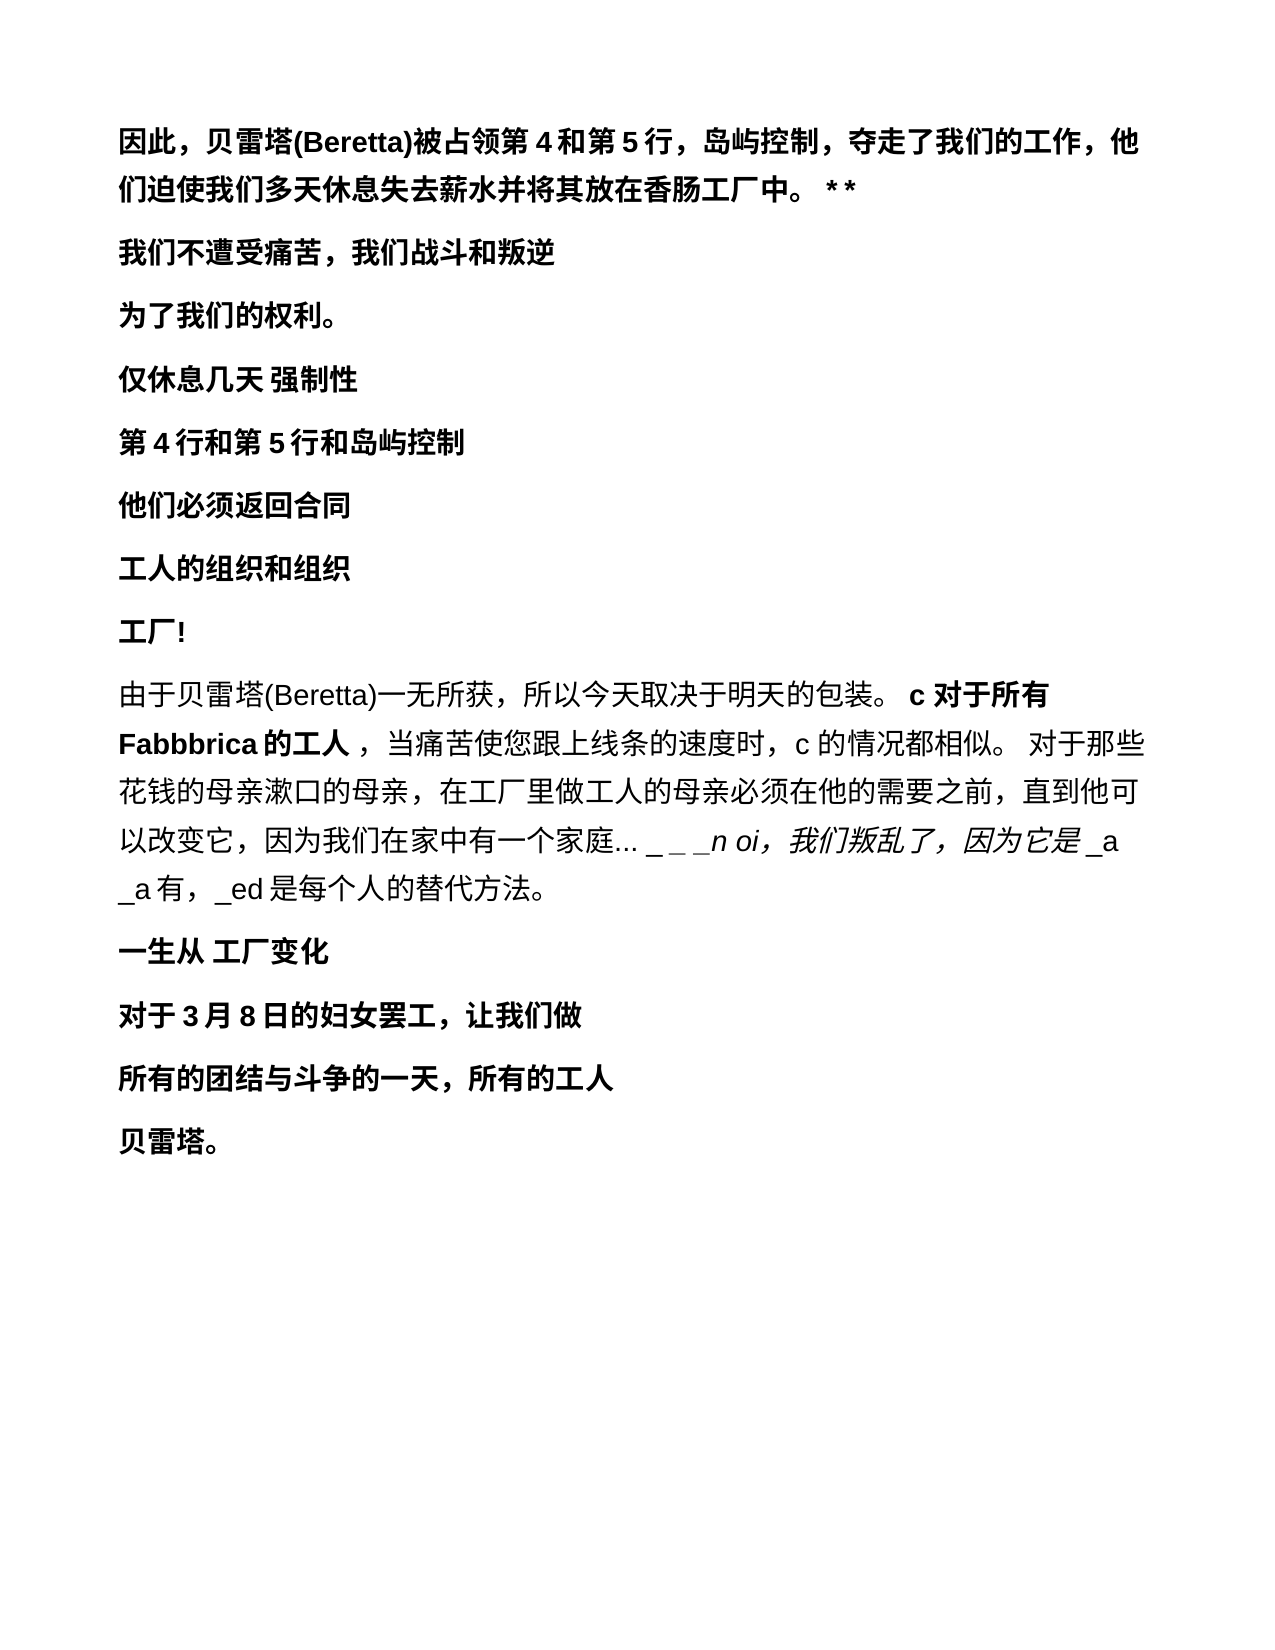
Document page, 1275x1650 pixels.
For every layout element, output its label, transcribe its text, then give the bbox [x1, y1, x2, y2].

text 第4行和第5行和岛屿控制 [118, 419, 1157, 461]
text 仅休息几天 强制性 [118, 356, 1157, 398]
text 由于贝雷塔(Beretta)一无所获，所以今天取决于明天的包装。 c 对于所有Fabbbrica的工人 ，当痛苦使您跟上线条的速度时，c 的情况都相似。 对于那些花钱的母亲漱口的母亲，在工厂里做工人的母亲必须在他的需要之前，直到他可以改变它，因为我们在家中有一个家庭... _ _ _n oi，我们叛乱了，因为它是 _a _a有，_ed是每个人的替代方法。 [118, 672, 1157, 908]
text 工人的组织和组织 [118, 545, 1157, 588]
text 我们是他们所谓的MPM合同的工人。 我们实际上是工厂，我们的挣扎是所有人，对于所有朴实的地方Dasindacati公司签署的合同(UIL和CGIL)没有保证我们； 因此，贝雷塔(Beretta)被占领第4和第5行，岛屿控制，夺走了我们的工作，他们迫使我们多天休息失去薪水并将其放在香肠工厂中。 * * [118, 118, 1157, 209]
text 贝雷塔。 [118, 1118, 1157, 1161]
text 对于3月8日的妇女罢工，让我们做 [118, 992, 1157, 1034]
text 为了我们的权利。 [118, 293, 1157, 335]
text 所有的团结与斗争的一天，所有的工人 [118, 1055, 1157, 1097]
text 工厂! [118, 608, 1157, 651]
text 他们必须返回合同 [118, 482, 1157, 524]
text 我们不遭受痛苦，我们战斗和叛逆 [118, 230, 1157, 272]
text 一生从 工厂变化 [118, 929, 1157, 971]
